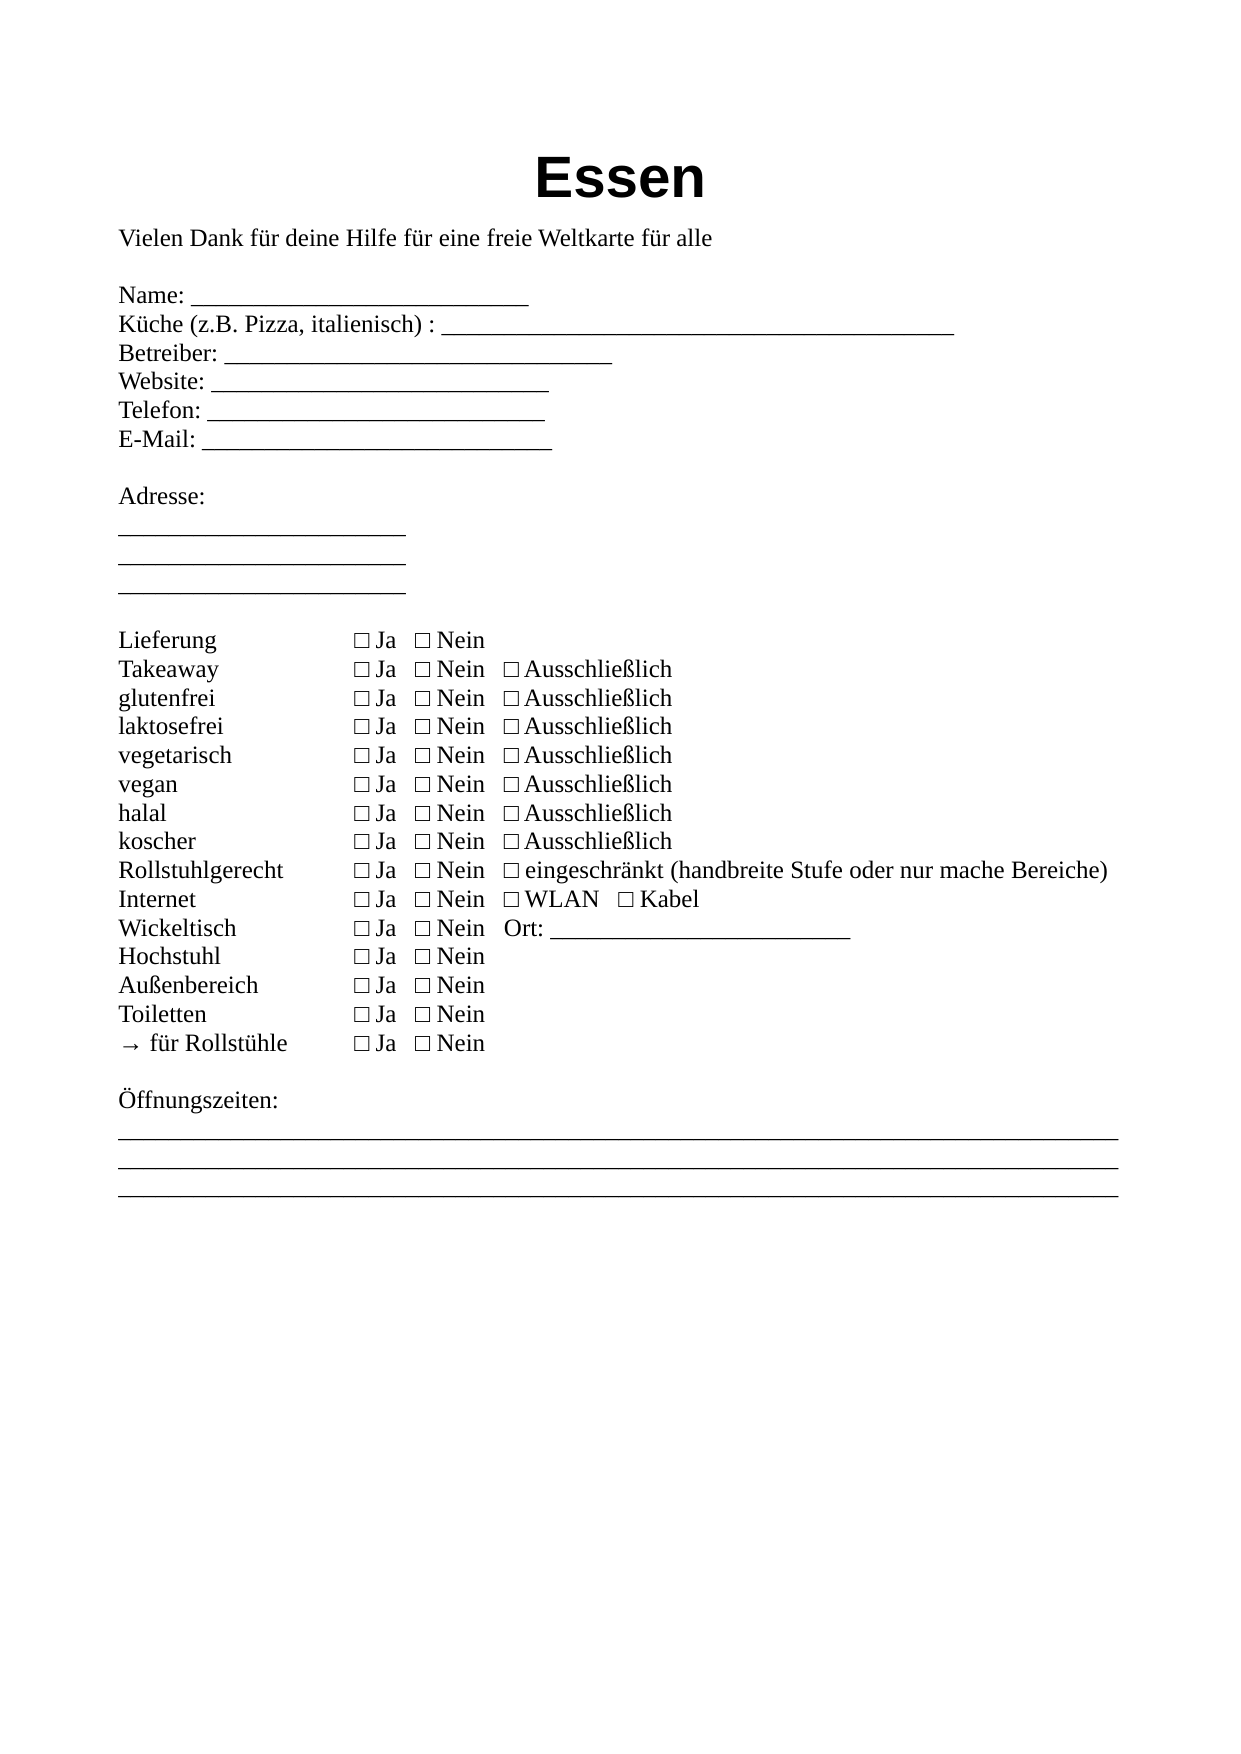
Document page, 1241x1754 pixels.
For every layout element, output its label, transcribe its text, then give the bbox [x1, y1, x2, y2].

text □ Ja □ Nein □ Ausschließlich [354, 711, 1122, 740]
text □ Ja □ Nein □ Ausschließlich [354, 654, 1122, 683]
text Küche (z.B. Pizza, italienisch) : _________________________________________ [118, 309, 1122, 338]
text □ Ja □ Nein [354, 625, 1122, 654]
text Betreiber: _______________________________ [118, 338, 1122, 366]
text ________________________________________________________________________________________________________________________________________________________________________________________________________________________________________________ [118, 1114, 1122, 1200]
text glutenfrei [118, 683, 325, 711]
text Vielen Dank für deine Hilfe für eine freie Weltkarte für alle [118, 223, 1122, 251]
text Takeaway [118, 654, 325, 683]
text _______________________ [118, 510, 1122, 539]
text Telefon: ___________________________ [118, 395, 1122, 424]
text Hochstuhl [118, 941, 325, 970]
text □ Ja □ Nein [354, 999, 1122, 1028]
text E-Mail: ____________________________ [118, 424, 1122, 453]
text laktosefrei [118, 711, 325, 740]
text □ Ja □ Nein □ Ausschließlich [354, 826, 1122, 855]
text Wickeltisch [118, 913, 325, 941]
text _______________________ [118, 539, 1122, 568]
text halal [118, 798, 325, 826]
text □ Ja □ Nein □ Ausschließlich [354, 798, 1122, 826]
text Öffnungszeiten: [118, 1085, 1122, 1114]
text □ Ja □ Nein □ Ausschließlich [354, 740, 1122, 769]
text Website: ___________________________ [118, 366, 1122, 395]
title Essen [118, 143, 1122, 210]
text koscher [118, 826, 325, 855]
text _______________________ [118, 568, 1122, 596]
text □ Ja □ Nein □ Ausschließlich [354, 683, 1122, 711]
text Internet [118, 884, 325, 913]
text □ Ja □ Nein Ort: ________________________ [354, 913, 1122, 941]
text □ Ja □ Nein [354, 941, 1122, 970]
text vegan [118, 769, 325, 798]
text Außenbereich [118, 970, 325, 999]
text Adresse: [118, 481, 1122, 510]
text Name: ___________________________ [118, 280, 1122, 309]
text □ Ja □ Nein □ WLAN □ Kabel [354, 884, 1122, 913]
text Rollstuhlgerecht [118, 855, 325, 884]
text □ Ja □ Nein [354, 970, 1122, 999]
text → für Rollstühle [118, 1028, 325, 1056]
text □ Ja □ Nein □ Ausschließlich [354, 769, 1122, 798]
text □ Ja □ Nein □ eingeschränkt (handbreite Stufe oder nur mache Bereiche) [354, 855, 1122, 884]
text □ Ja □ Nein [354, 1028, 1122, 1056]
text vegetarisch [118, 740, 325, 769]
text Lieferung [118, 625, 325, 654]
text Toiletten [118, 999, 325, 1028]
